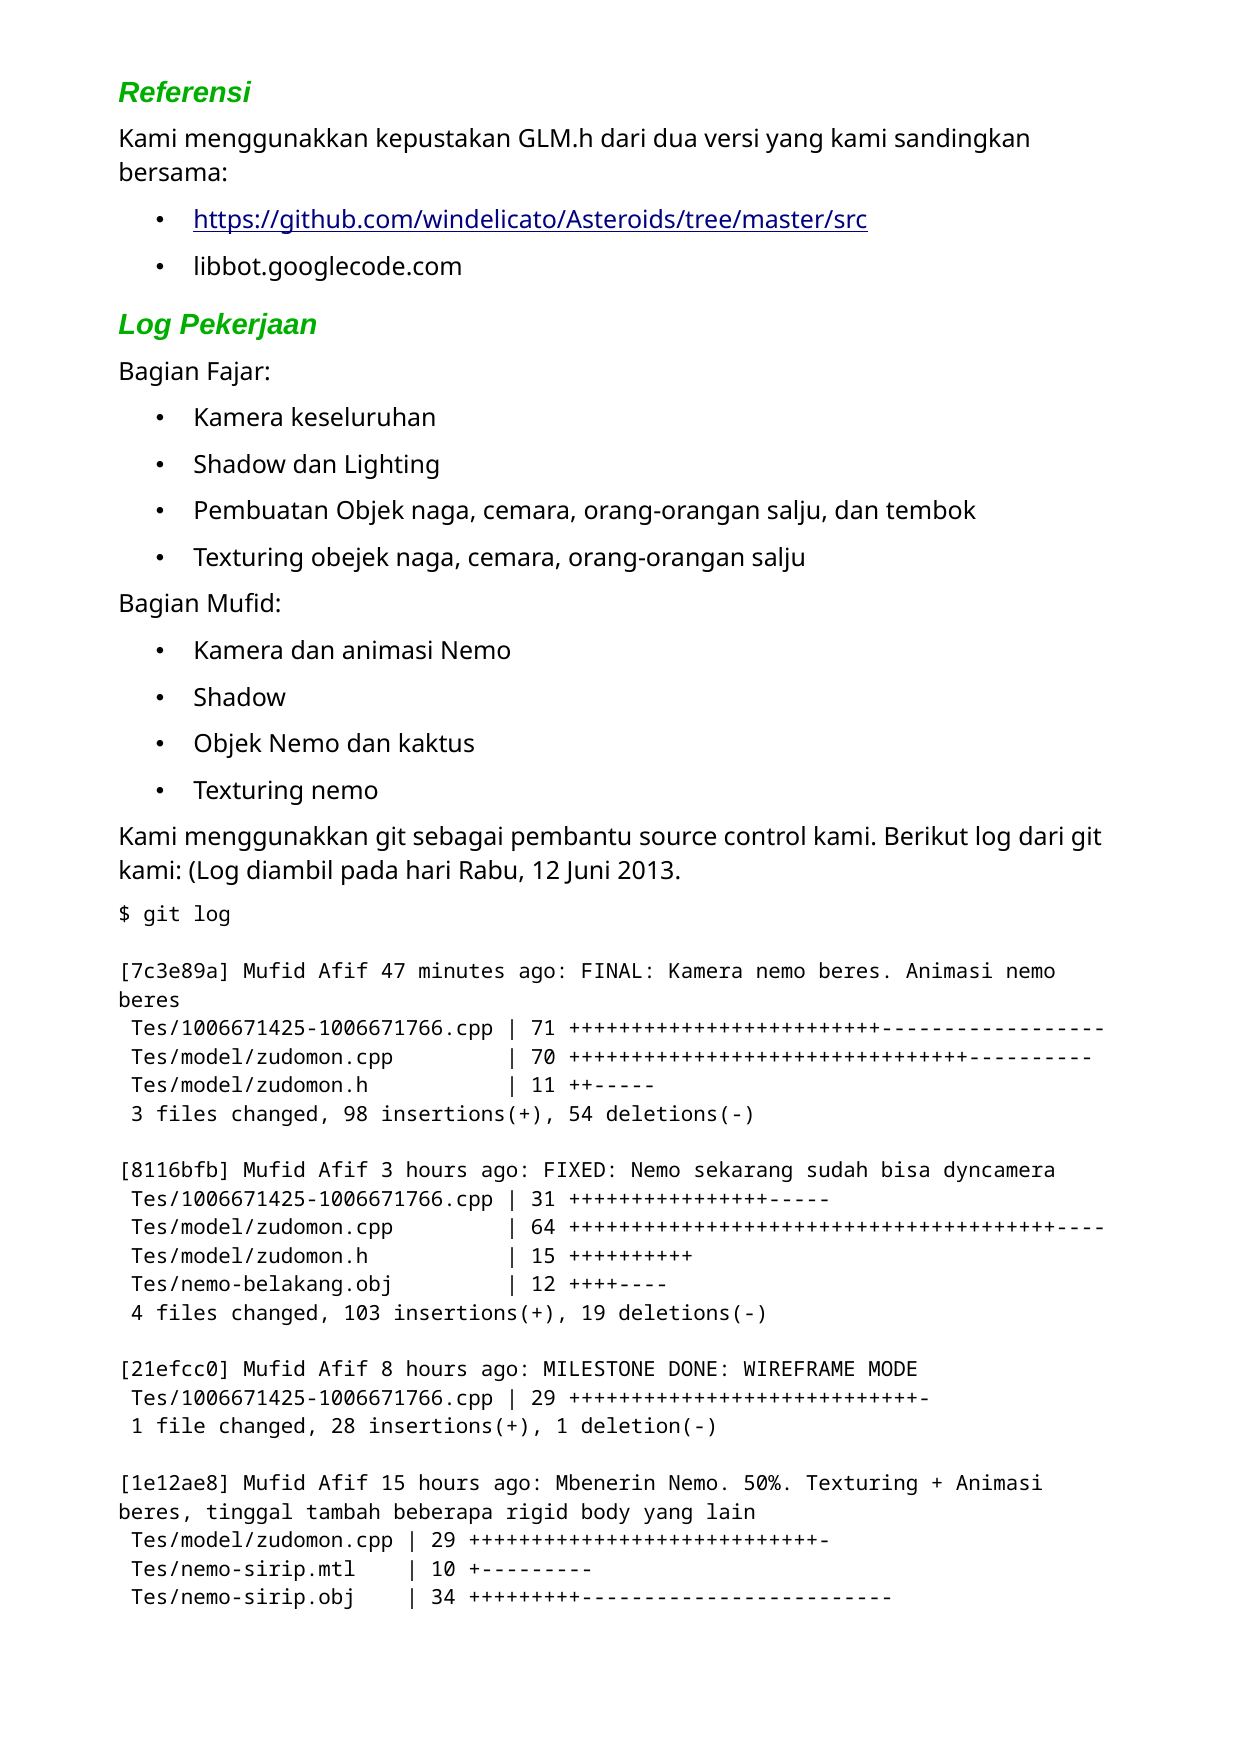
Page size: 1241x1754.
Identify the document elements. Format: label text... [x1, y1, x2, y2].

list Objek Nemo dan kaktus [156, 726, 1122, 760]
text [7c3e89a] Mufid Afif 47 minutes ago: FINAL: Kamera nemo beres. Animasi nemo beres Tes/1006671425-1006671766.cpp | 71 +++++++++++++++++++++++++------------------ Tes/model/zudomon.cpp | 70 ++++++++++++++++++++++++++++++++---------- Tes/model/zudomon.h | 11 ++----- 3 files changed, 98 insertions(+), 54 deletions(-) [8116bfb] Mufid Afif 3 hours ago: FIXED: Nemo sekarang sudah bisa dyncamera Tes/1006671425-1006671766.cpp | 31 ++++++++++++++++----- Tes/model/zudomon.cpp | 64 +++++++++++++++++++++++++++++++++++++++---- Tes/model/zudomon.h | 15 ++++++++++ Tes/nemo-belakang.obj | 12 ++++---- 4 files changed, 103 insertions(+), 19 deletions(-) [21efcc0] Mufid Afif 8 hours ago: MILESTONE DONE: WIREFRAME MODE Tes/1006671425-1006671766.cpp | 29 ++++++++++++++++++++++++++++- 1 file changed, 28 insertions(+), 1 deletion(-) [1e12ae8] Mufid Afif 15 hours ago: Mbenerin Nemo. 50%. Texturing + Animasi beres, tinggal tambah beberapa rigid body yang lain Tes/model/zudomon.cpp | 29 ++++++++++++++++++++++++++++- Tes/nemo-sirip.mtl | 10 +--------- Tes/nemo-sirip.obj | 34 +++++++++------------------------- [118, 956, 1122, 1611]
text Kami menggunakkan kepustakan GLM.h dari dua versi yang kami sandingkan bersama: [118, 121, 1122, 189]
list Pembuatan Objek naga, cemara, orang-orangan salju, dan tembok [156, 493, 1122, 527]
list Texturing nemo [156, 772, 1122, 806]
list Texturing obejek naga, cemara, orang-orangan salju [156, 539, 1122, 574]
text Kami menggunakkan git sebagai pembantu source control kami. Berikut log dari git kami: (Log diambil pada hari Rabu, 12 Juni 2013. [118, 819, 1122, 887]
text $ git log [118, 899, 1122, 928]
subtitle Referensi [118, 75, 1122, 108]
list Kamera keseluruhan [156, 400, 1122, 434]
list Kamera dan animasi Nemo [156, 633, 1122, 667]
text Bagian Fajar: [118, 353, 1122, 387]
text Bagian Mufid: [118, 586, 1122, 620]
list Shadow [156, 679, 1122, 713]
list https://github.com/windelicato/Asteroids/tree/master/src [156, 202, 1122, 236]
list Shadow dan Lighting [156, 446, 1122, 481]
list libbot.googlecode.com [156, 248, 1122, 282]
subtitle Log Pekerjaan [118, 307, 1122, 341]
